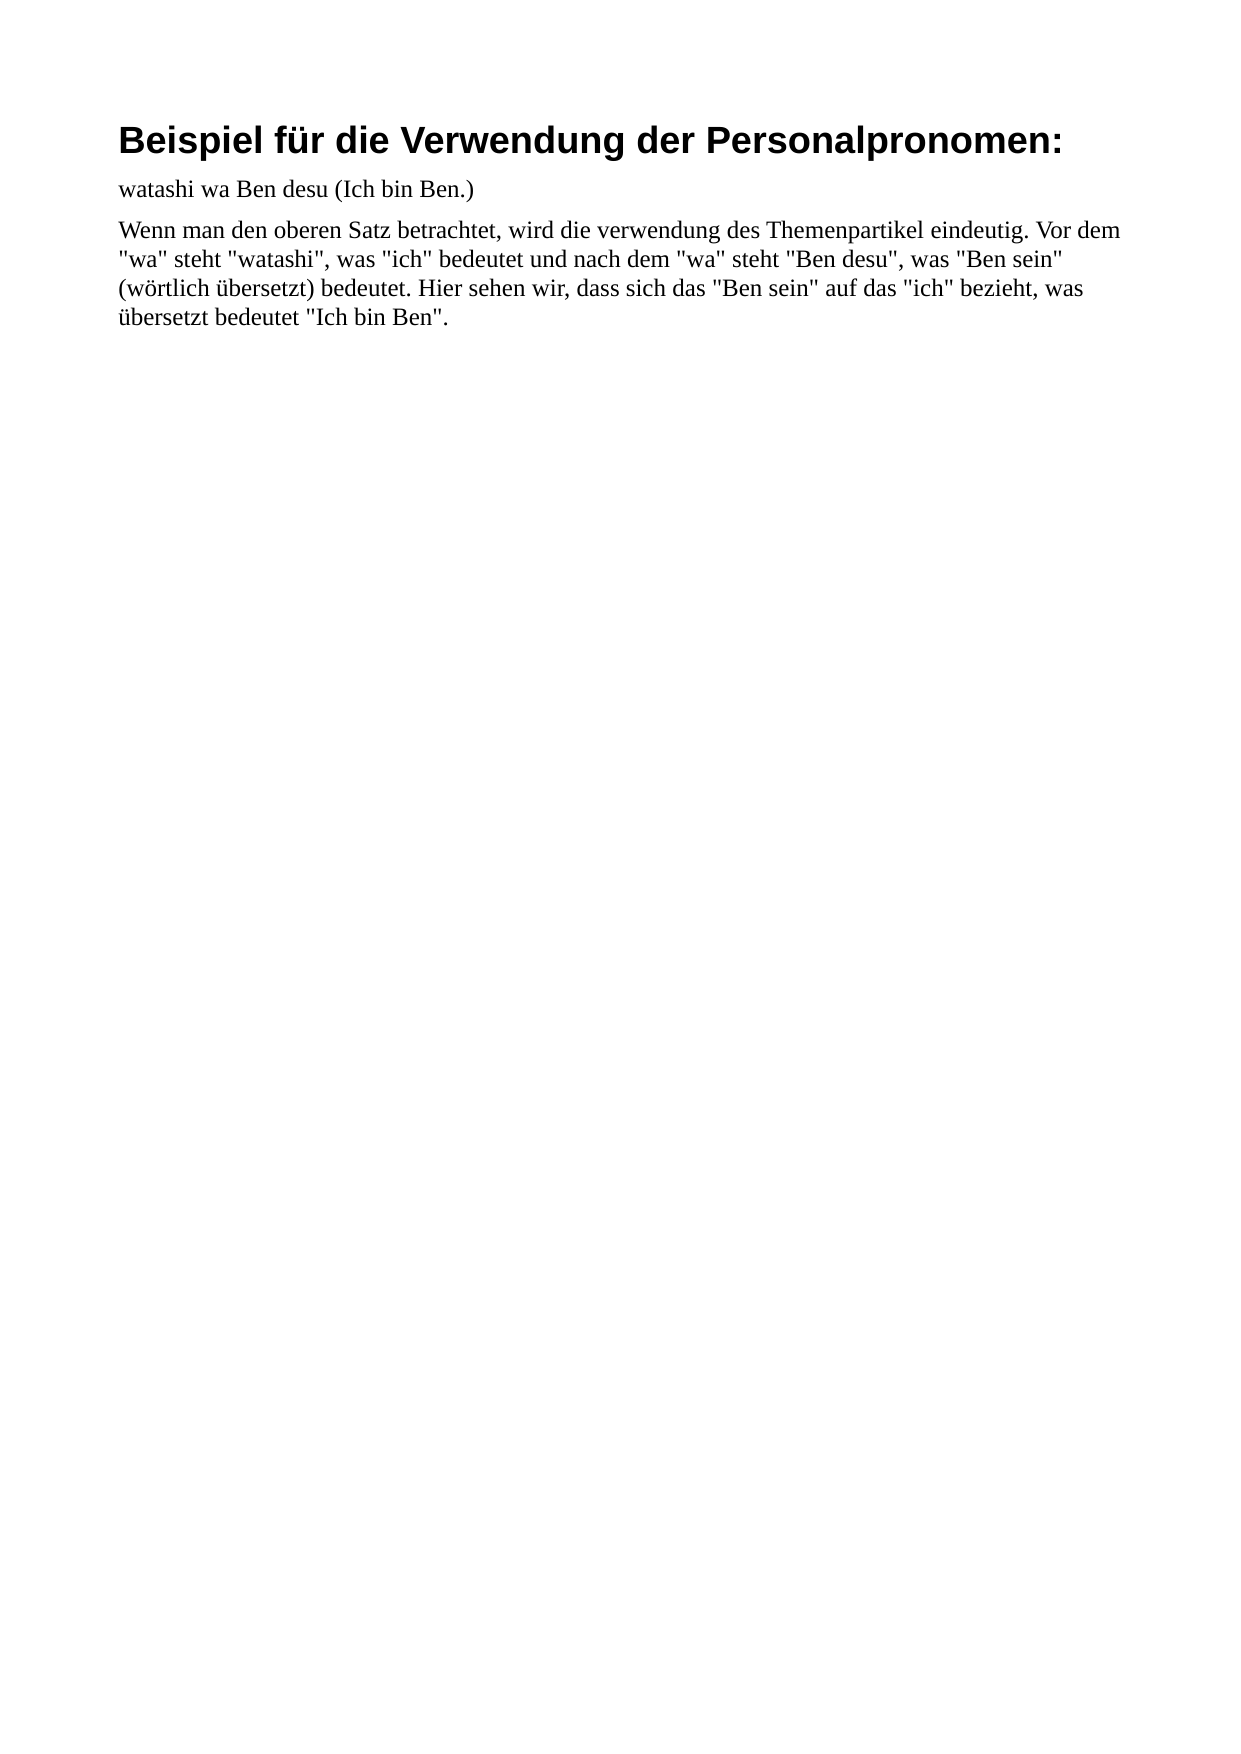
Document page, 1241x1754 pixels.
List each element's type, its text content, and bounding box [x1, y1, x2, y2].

text Wenn man den oberen Satz betrachtet, wird die verwendung des Themenpartikel eindeutig. Vor dem "wa" steht "watashi", was "ich" bedeutet und nach dem "wa" steht "Ben desu", was "Ben sein" (wörtlich übersetzt) bedeutet. Hier sehen wir, dass sich das "Ben sein" auf das "ich" bezieht, was übersetzt bedeutet "Ich bin Ben". [118, 216, 1122, 331]
subtitle Beispiel für die Verwendung der Personalpronomen: [118, 118, 1122, 162]
text watashi wa Ben desu (Ich bin Ben.) [118, 174, 1122, 203]
